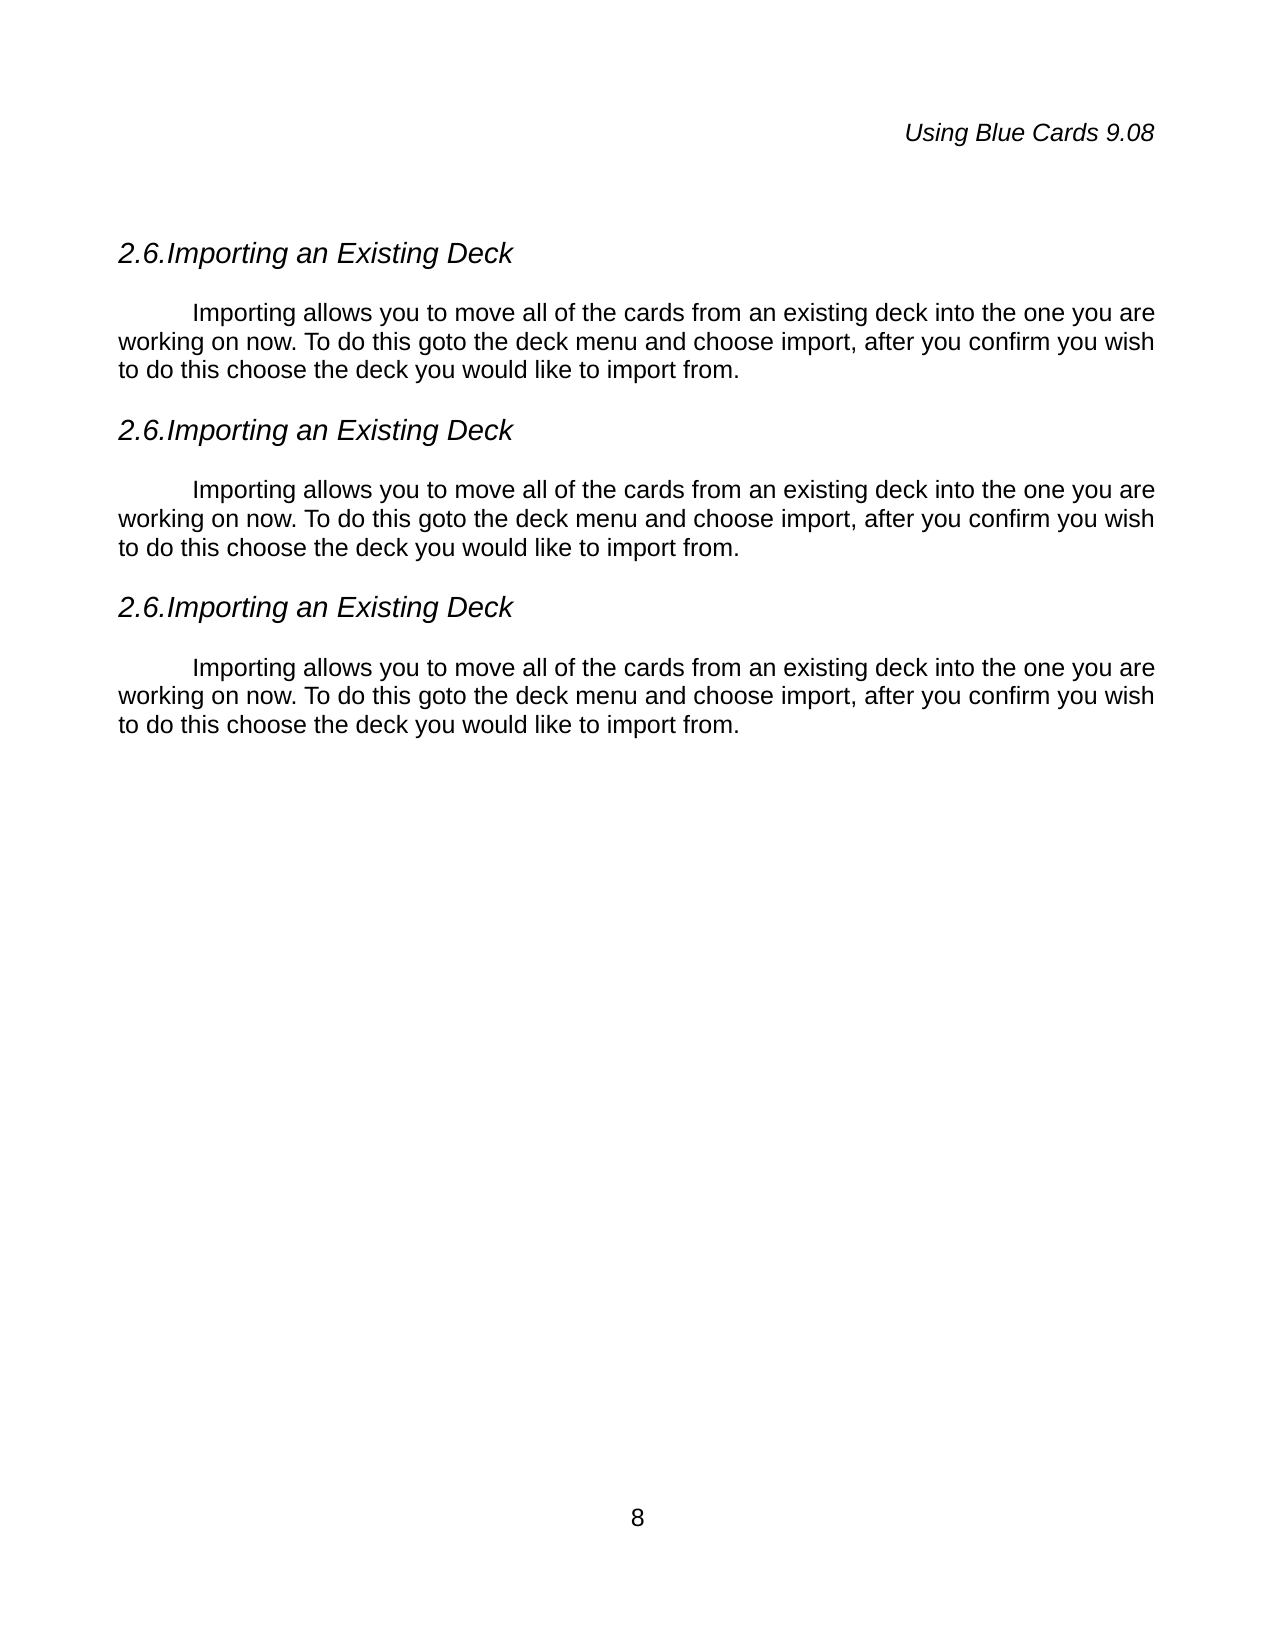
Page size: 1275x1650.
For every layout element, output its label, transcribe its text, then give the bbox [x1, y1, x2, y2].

text Importing allows you to move all of the cards from an existing deck into the one you are working on now. To do this goto the deck menu and choose import, after you confirm you wish to do this choose the deck you would like to import from. [118, 475, 1157, 561]
text Importing allows you to move all of the cards from an existing deck into the one you are working on now. To do this goto the deck menu and choose import, after you confirm you wish to do this choose the deck you would like to import from. [118, 298, 1157, 384]
text 2.6.Importing an Existing Deck [118, 590, 1157, 624]
text 2.6.Importing an Existing Deck [118, 236, 1157, 269]
text Importing allows you to move all of the cards from an existing deck into the one you are working on now. To do this goto the deck menu and choose import, after you confirm you wish to do this choose the deck you would like to import from. [118, 652, 1157, 739]
text 2.6.Importing an Existing Deck [118, 413, 1157, 446]
